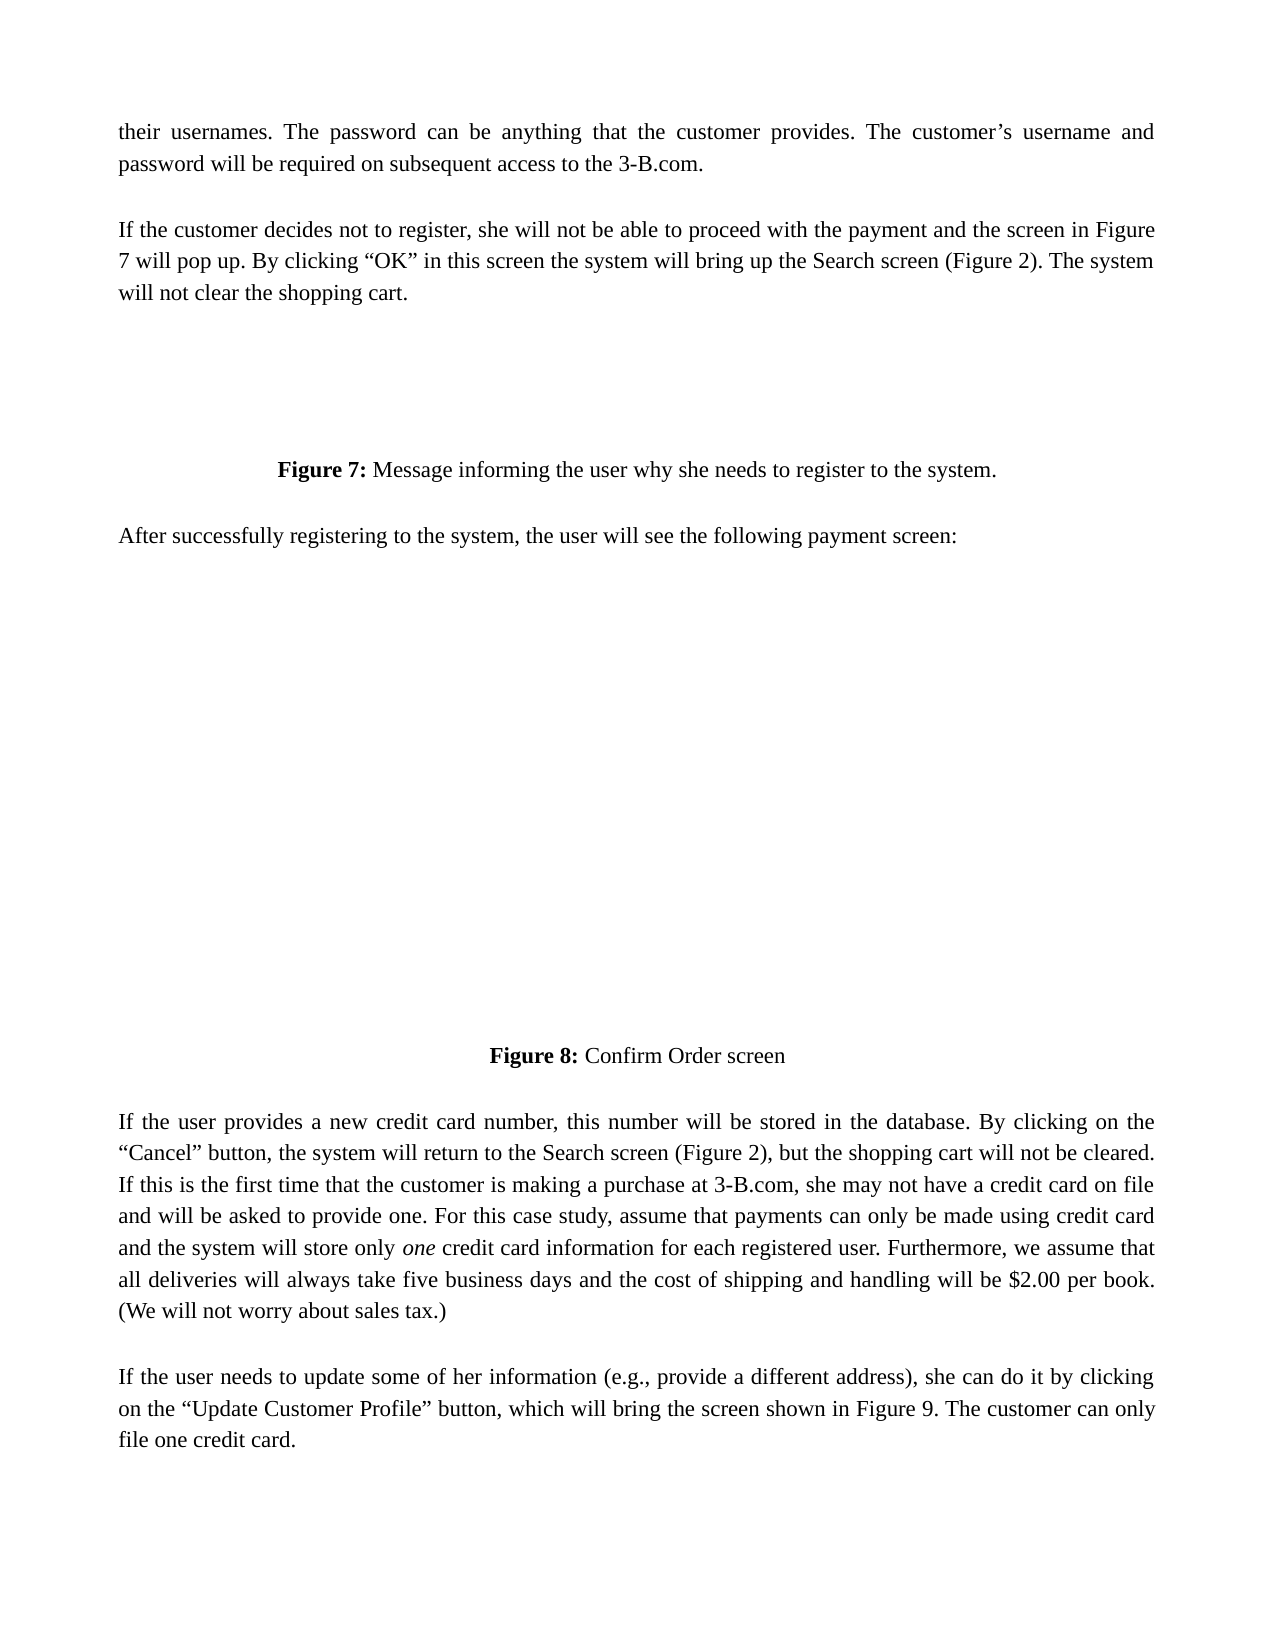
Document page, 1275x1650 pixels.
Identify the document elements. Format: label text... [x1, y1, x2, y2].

text Figure 7: Message informing the user why she needs to register to the system. [118, 456, 1157, 482]
text their usernames. The password can be anything that the customer provides. The customer’s username and password will be required on subsequent access to the 3-B.com. [118, 118, 1157, 176]
text After successfully registering to the system, the user will see the following payment screen: [118, 522, 1157, 548]
text Figure 8: Confirm Order screen [118, 1042, 1157, 1068]
text If the user provides a new credit card number, this number will be stored in the database. By clicking on the “Cancel” button, the system will return to the Search screen (Figure 2), but the shopping cart will not be cleared. If this is the first time that the customer is making a purchase at 3-B.com, she may not have a credit card on file and will be asked to provide one. For this case study, assume that payments can only be made using credit card and the system will store only one credit card information for each registered user. Furthermore, we assume that all deliveries will always take five business days and the cost of shipping and handling will be $2.00 per book. (We will not worry about sales tax.) [118, 1108, 1157, 1323]
text If the user needs to update some of her information (e.g., provide a different address), she can do it by clicking on the “Update Customer Profile” button, which will bring the screen shown in Figure 9. The customer can only file one credit card. [118, 1363, 1157, 1453]
text If the customer decides not to register, she will not be able to proceed with the payment and the screen in Figure 7 will pop up. By clicking “OK” in this screen the system will bring up the Search screen (Figure 2). The system will not clear the shopping cart. [118, 216, 1157, 305]
